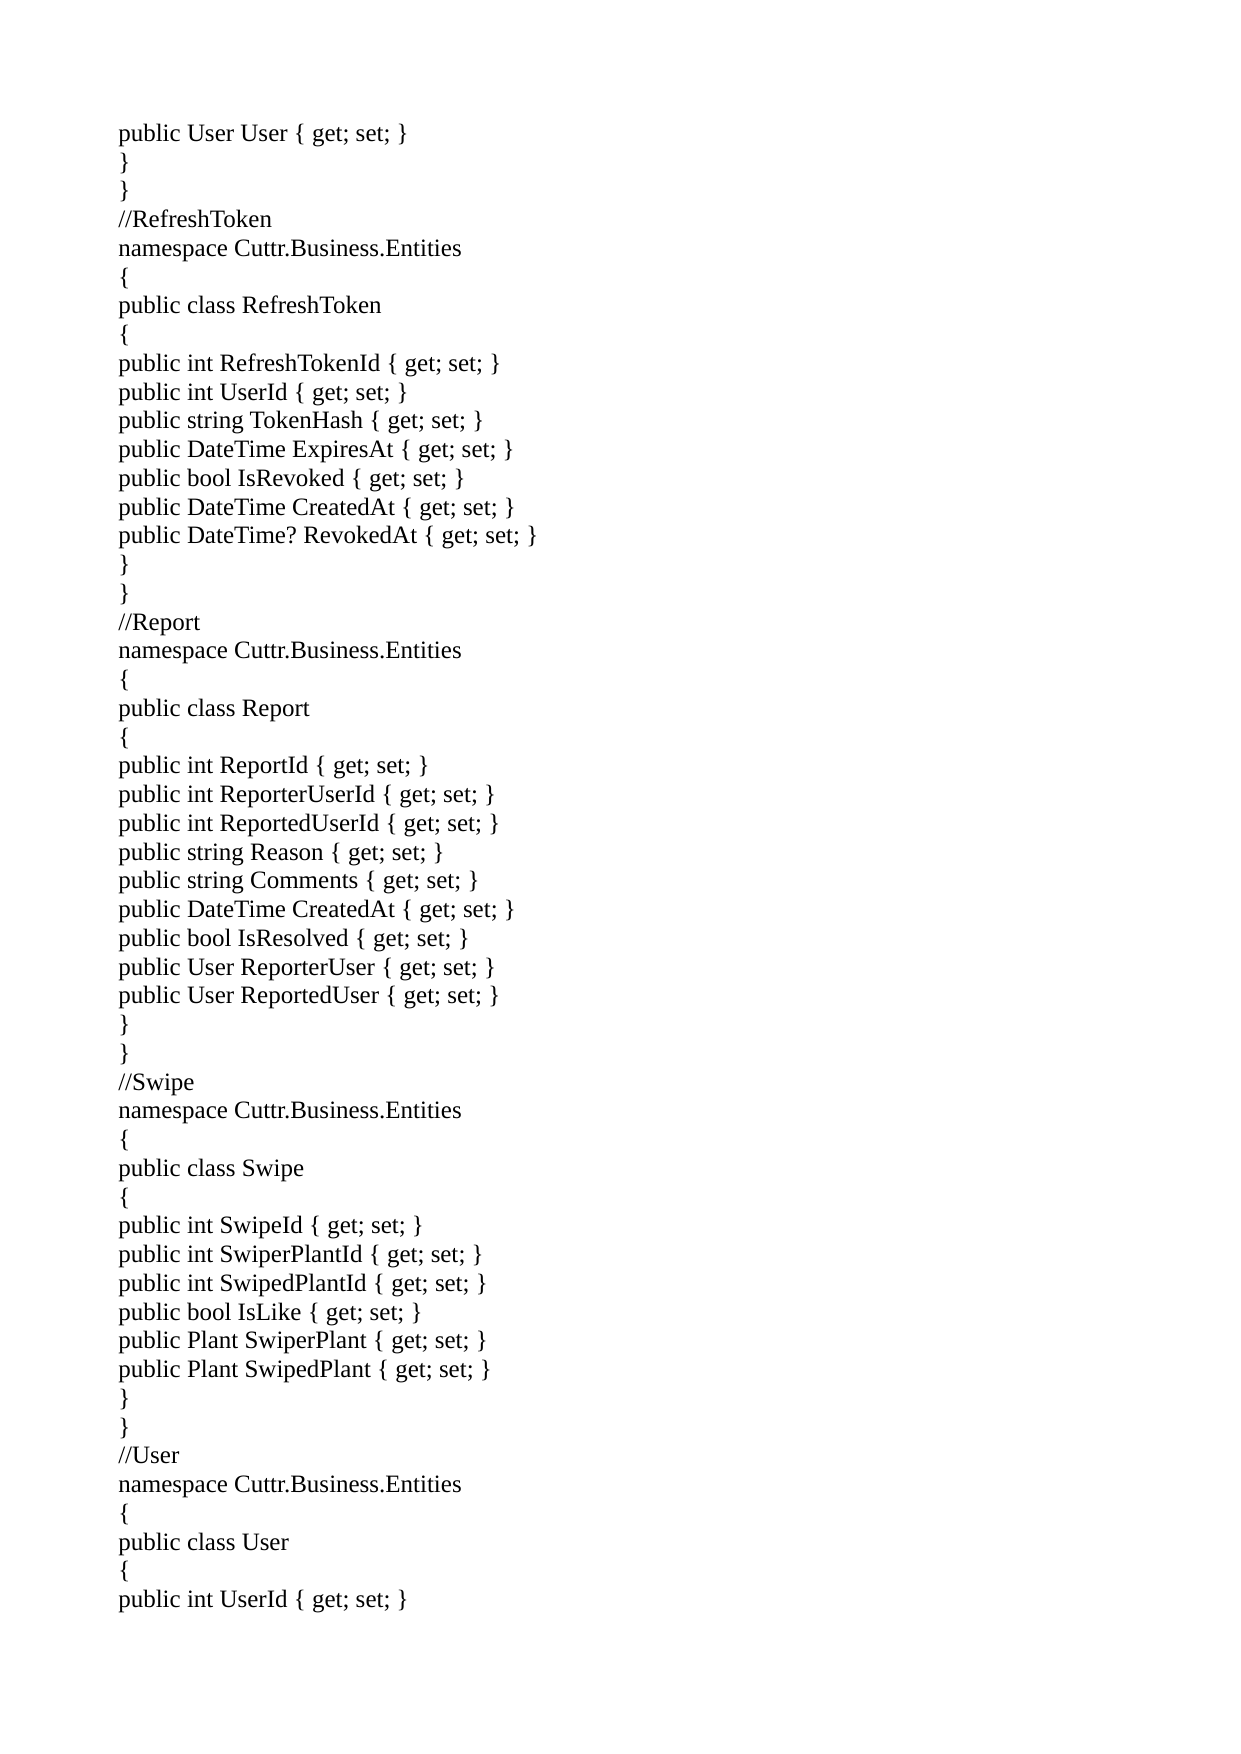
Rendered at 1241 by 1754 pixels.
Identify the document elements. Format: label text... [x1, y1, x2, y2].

text } [118, 1038, 1122, 1067]
text public int UserId { get; set; } [118, 1584, 1122, 1613]
text public bool IsRevoked { get; set; } [118, 463, 1122, 492]
text { [118, 1556, 1122, 1584]
text public DateTime CreatedAt { get; set; } [118, 492, 1122, 521]
text public string Comments { get; set; } [118, 866, 1122, 894]
text namespace Cuttr.Business.Entities [118, 233, 1122, 262]
text } [118, 578, 1122, 607]
text public int SwipeId { get; set; } [118, 1211, 1122, 1239]
text { [118, 262, 1122, 291]
text { [118, 1498, 1122, 1527]
text } [118, 1412, 1122, 1441]
text public bool IsResolved { get; set; } [118, 923, 1122, 952]
text public int ReportId { get; set; } [118, 751, 1122, 779]
text public class RefreshToken [118, 291, 1122, 319]
text public int SwipedPlantId { get; set; } [118, 1268, 1122, 1297]
text //Report [118, 607, 1122, 636]
text public Plant SwipedPlant { get; set; } [118, 1354, 1122, 1383]
text namespace Cuttr.Business.Entities [118, 636, 1122, 664]
text public class Swipe [118, 1153, 1122, 1182]
text } [118, 549, 1122, 578]
text } [118, 147, 1122, 176]
text public DateTime CreatedAt { get; set; } [118, 894, 1122, 923]
text namespace Cuttr.Business.Entities [118, 1096, 1122, 1124]
text public DateTime ExpiresAt { get; set; } [118, 434, 1122, 463]
text public class Report [118, 693, 1122, 722]
text public int RefreshTokenId { get; set; } [118, 348, 1122, 377]
text { [118, 1182, 1122, 1211]
text //RefreshToken [118, 204, 1122, 233]
text } [118, 176, 1122, 204]
text } [118, 1009, 1122, 1038]
text public bool IsLike { get; set; } [118, 1297, 1122, 1326]
text public class User [118, 1527, 1122, 1556]
text //Swipe [118, 1067, 1122, 1096]
text { [118, 664, 1122, 693]
text public Plant SwiperPlant { get; set; } [118, 1326, 1122, 1354]
text } [118, 1383, 1122, 1412]
text public User ReporterUser { get; set; } [118, 952, 1122, 981]
text { [118, 319, 1122, 348]
text public int ReporterUserId { get; set; } [118, 779, 1122, 808]
text public string TokenHash { get; set; } [118, 406, 1122, 434]
text public DateTime? RevokedAt { get; set; } [118, 521, 1122, 549]
text public User User { get; set; } [118, 118, 1122, 147]
text namespace Cuttr.Business.Entities [118, 1469, 1122, 1498]
text { [118, 722, 1122, 751]
text public User ReportedUser { get; set; } [118, 981, 1122, 1009]
text //User [118, 1441, 1122, 1469]
text { [118, 1124, 1122, 1153]
text public int ReportedUserId { get; set; } [118, 808, 1122, 837]
text public int UserId { get; set; } [118, 377, 1122, 406]
text public string Reason { get; set; } [118, 837, 1122, 866]
text public int SwiperPlantId { get; set; } [118, 1239, 1122, 1268]
